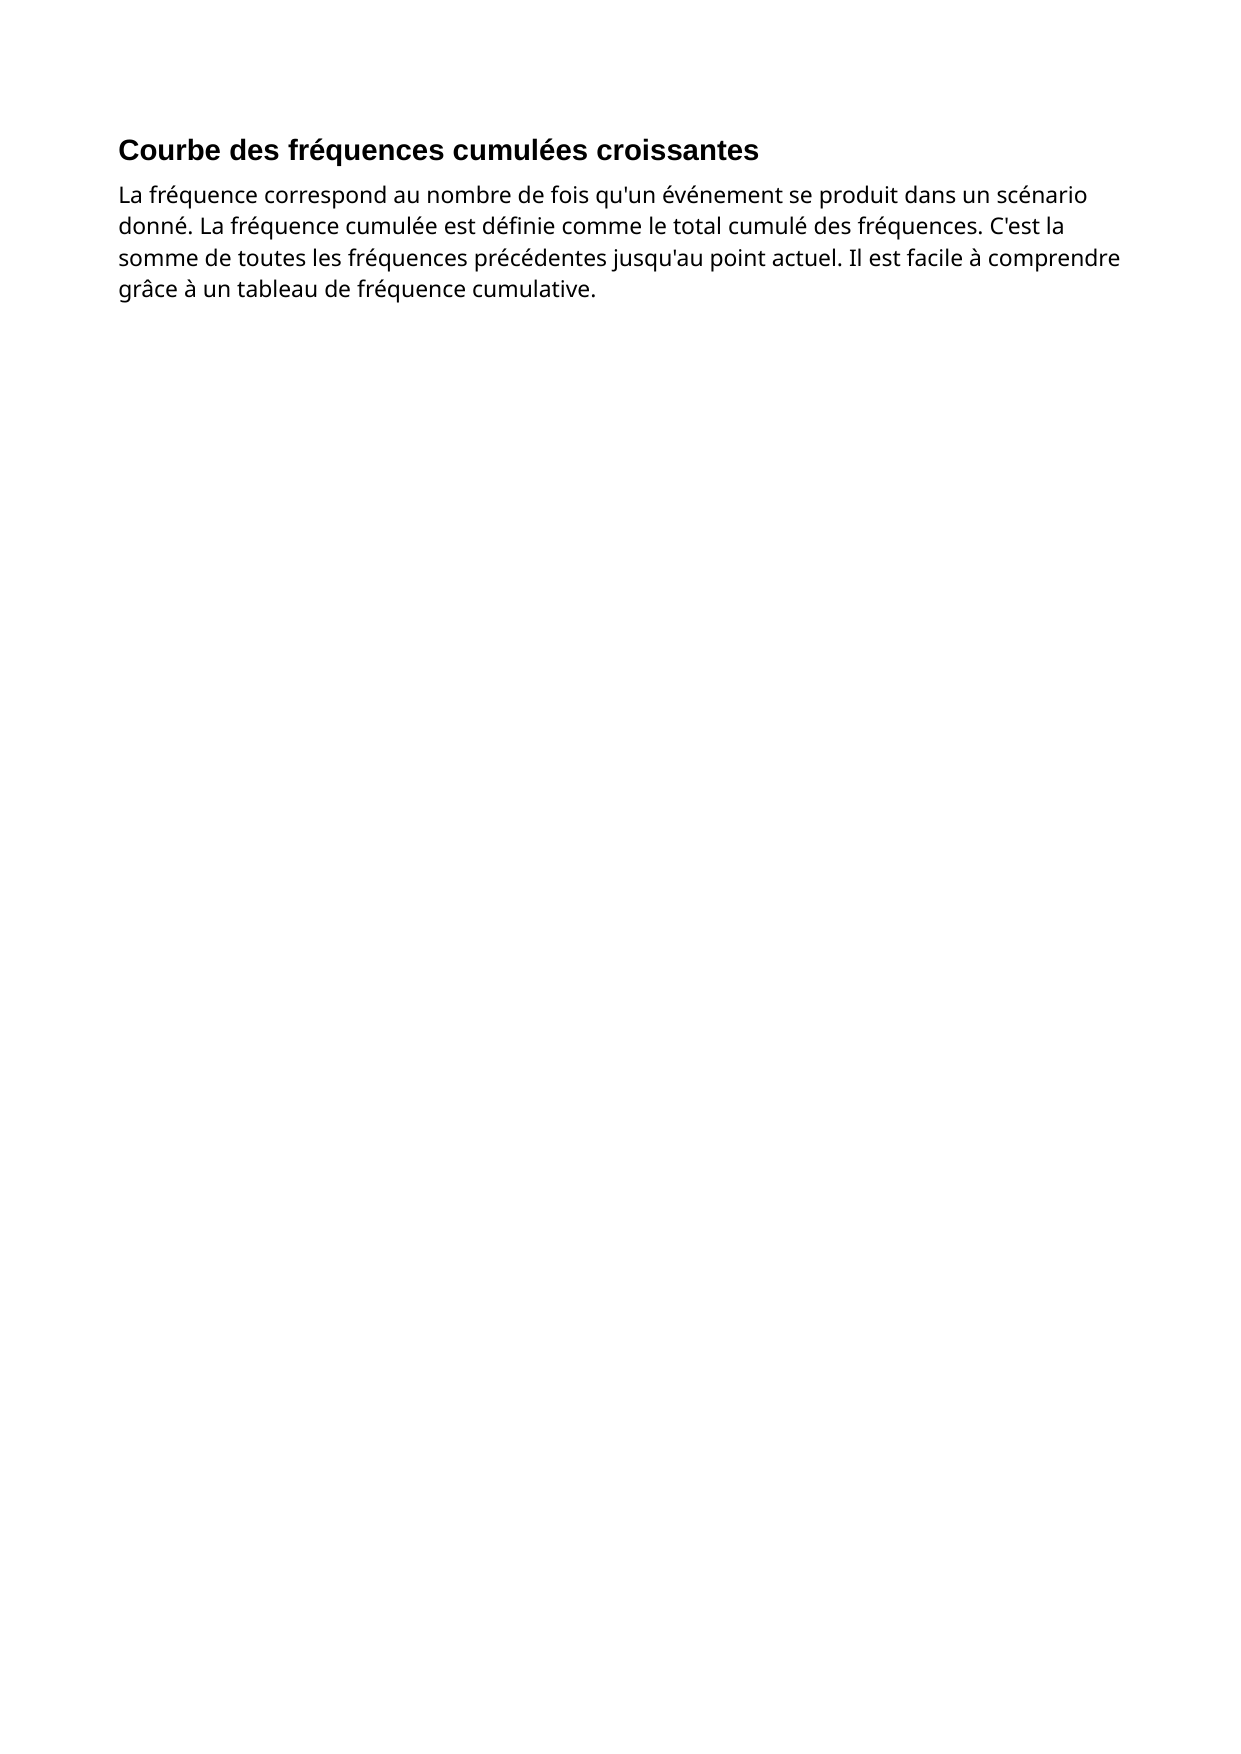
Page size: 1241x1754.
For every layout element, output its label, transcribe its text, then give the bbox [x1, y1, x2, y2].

subtitle Courbe des fréquences cumulées croissantes [118, 133, 1122, 166]
text La fréquence correspond au nombre de fois qu'un événement se produit dans un scénario donné. La fréquence cumulée est définie comme le total cumulé des fréquences. C'est la somme de toutes les fréquences précédentes jusqu'au point actuel. Il est facile à comprendre grâce à un tableau de fréquence cumulative. [118, 179, 1122, 304]
